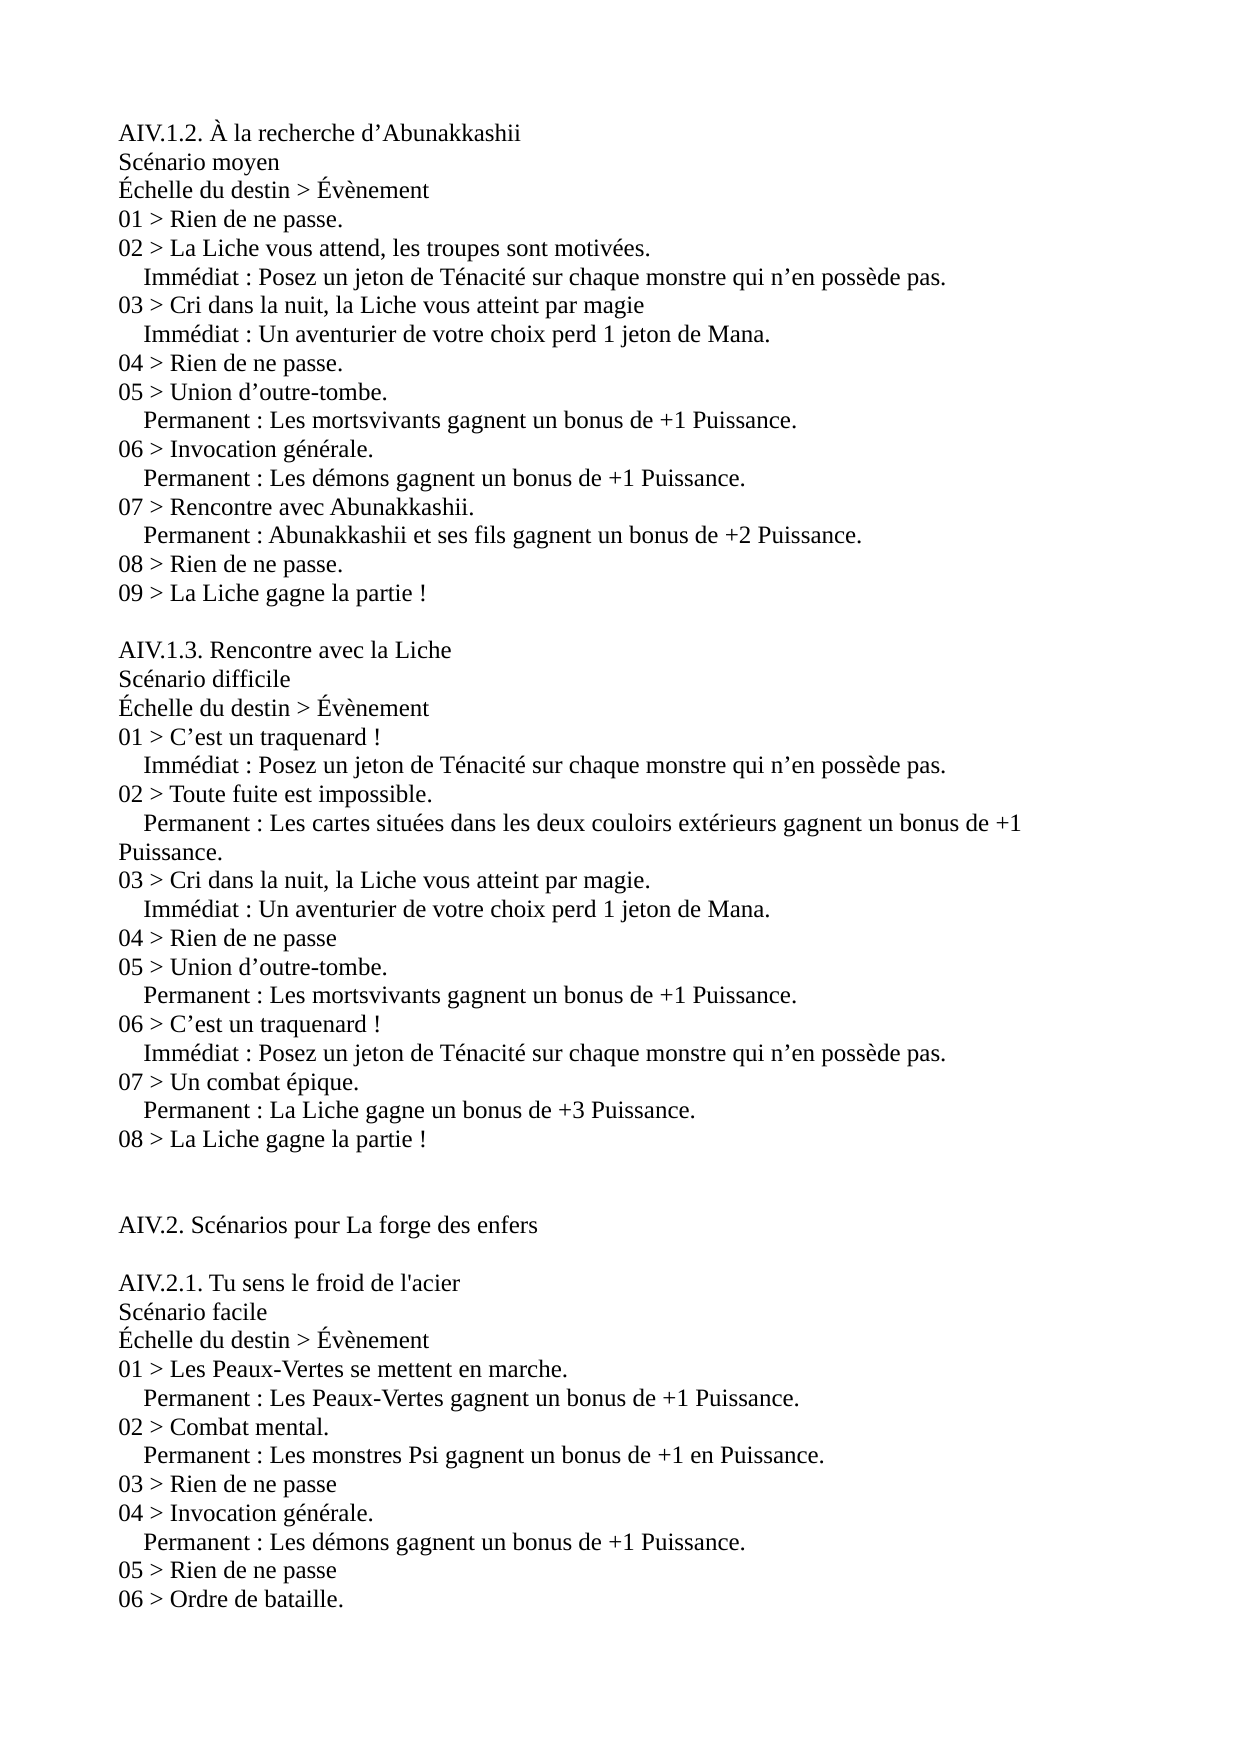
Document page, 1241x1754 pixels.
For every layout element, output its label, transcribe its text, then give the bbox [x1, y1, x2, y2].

text 06 > Invocation générale. [118, 434, 1122, 463]
text 01 > C’est un traquenard ! [118, 722, 1122, 751]
text Scénario difficile [118, 664, 1122, 693]
text Échelle du destin > Évènement [118, 176, 1122, 204]
text Permanent : Les Peaux-Vertes gagnent un bonus de +1 Puissance. [118, 1383, 1122, 1412]
text 01 > Les Peaux-Vertes se mettent en marche. [118, 1354, 1122, 1383]
text Immédiat : Posez un jeton de Ténacité sur chaque monstre qui n’en possède pas. [118, 751, 1122, 779]
text AIV.1.3. Rencontre avec la Liche [118, 636, 1122, 664]
text Permanent : Les cartes situées dans les deux couloirs extérieurs gagnent un bonus de +1 Puissance. [118, 808, 1122, 866]
text Scénario facile [118, 1297, 1122, 1326]
text Immédiat : Un aventurier de votre choix perd 1 jeton de Mana. [118, 894, 1122, 923]
text 08 > La Liche gagne la partie ! [118, 1124, 1122, 1153]
text 02 > La Liche vous attend, les troupes sont motivées. [118, 233, 1122, 262]
text 06 > Ordre de bataille. [118, 1584, 1122, 1613]
text AIV.2. Scénarios pour La forge des enfers [118, 1211, 1122, 1239]
text AIV.1.2. À la recherche d’Abunakkashii [118, 118, 1122, 147]
text 09 > La Liche gagne la partie ! [118, 578, 1122, 607]
text 06 > C’est un traquenard ! [118, 1009, 1122, 1038]
text Échelle du destin > Évènement [118, 1326, 1122, 1354]
text 01 > Rien de ne passe. [118, 204, 1122, 233]
text Permanent : Les monstres Psi gagnent un bonus de +1 en Puissance. [118, 1441, 1122, 1469]
text Permanent : Les mortsvivants gagnent un bonus de +1 Puissance. [118, 406, 1122, 434]
text 03 > Rien de ne passe [118, 1469, 1122, 1498]
text 04 > Invocation générale. [118, 1498, 1122, 1527]
text 07 > Un combat épique. [118, 1067, 1122, 1096]
text Permanent : Les démons gagnent un bonus de +1 Puissance. [118, 1527, 1122, 1556]
text 03 > Cri dans la nuit, la Liche vous atteint par magie. [118, 866, 1122, 894]
text Immédiat : Posez un jeton de Ténacité sur chaque monstre qui n’en possède pas. [118, 262, 1122, 291]
text Permanent : Les mortsvivants gagnent un bonus de +1 Puissance. [118, 981, 1122, 1009]
text 03 > Cri dans la nuit, la Liche vous atteint par magie [118, 291, 1122, 319]
text 05 > Union d’outre-tombe. [118, 377, 1122, 406]
text AIV.2.1. Tu sens le froid de l'acier [118, 1268, 1122, 1297]
text 04 > Rien de ne passe [118, 923, 1122, 952]
text 02 > Toute fuite est impossible. [118, 779, 1122, 808]
text Permanent : La Liche gagne un bonus de +3 Puissance. [118, 1096, 1122, 1124]
text Immédiat : Posez un jeton de Ténacité sur chaque monstre qui n’en possède pas. [118, 1038, 1122, 1067]
text Scénario moyen [118, 147, 1122, 176]
text Permanent : Abunakkashii et ses fils gagnent un bonus de +2 Puissance. [118, 521, 1122, 549]
text 04 > Rien de ne passe. [118, 348, 1122, 377]
text Échelle du destin > Évènement [118, 693, 1122, 722]
text Immédiat : Un aventurier de votre choix perd 1 jeton de Mana. [118, 319, 1122, 348]
text 05 > Rien de ne passe [118, 1556, 1122, 1584]
text 02 > Combat mental. [118, 1412, 1122, 1441]
text 07 > Rencontre avec Abunakkashii. [118, 492, 1122, 521]
text Permanent : Les démons gagnent un bonus de +1 Puissance. [118, 463, 1122, 492]
text 08 > Rien de ne passe. [118, 549, 1122, 578]
text 05 > Union d’outre-tombe. [118, 952, 1122, 981]
